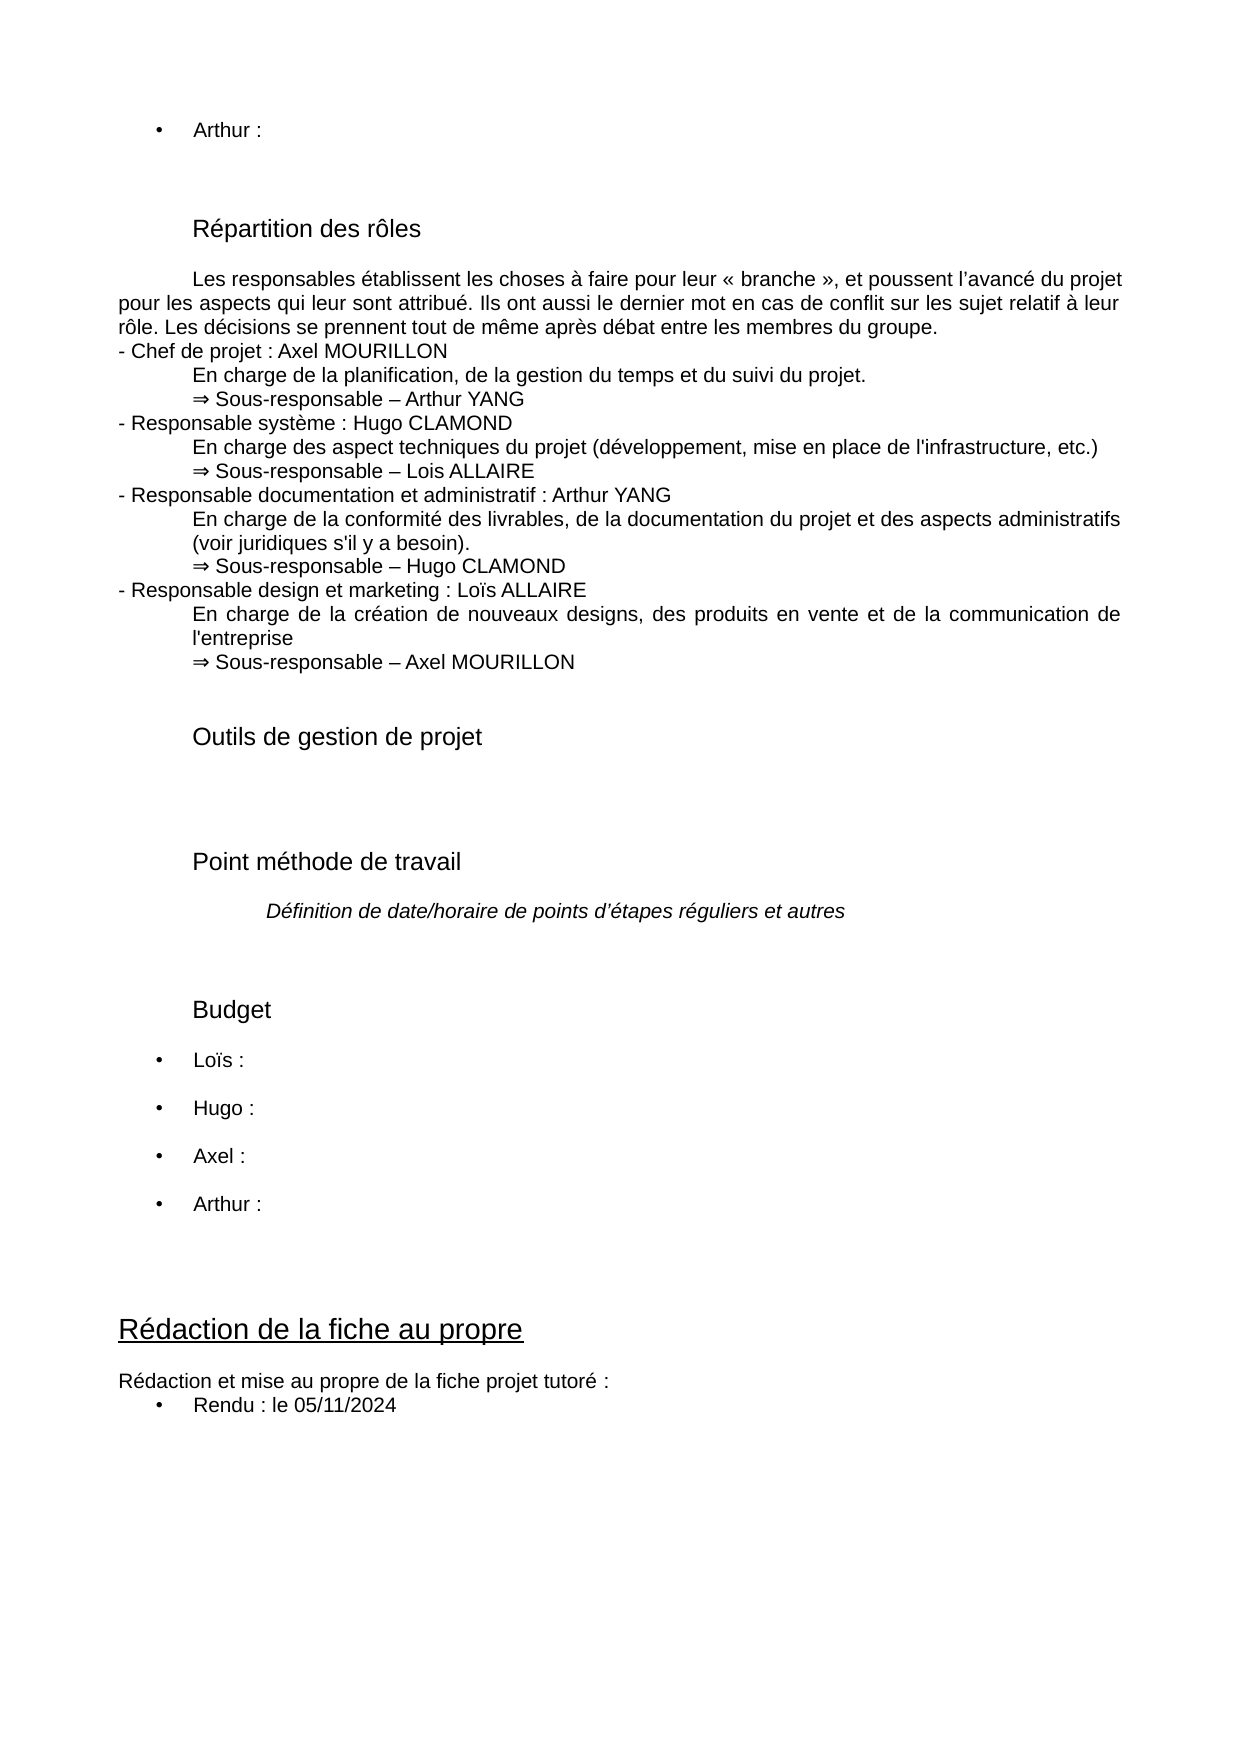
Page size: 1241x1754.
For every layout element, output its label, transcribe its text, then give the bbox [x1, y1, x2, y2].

text Répartition des rôles [118, 214, 1122, 243]
text En charge des aspect techniques du projet (développement, mise en place de l'infrastructure, etc.) [192, 434, 1122, 458]
text En charge de la conformité des livrables, de la documentation du projet et des aspects administratifs (voir juridiques s'il y a besoin). [192, 506, 1122, 554]
list Arthur : [156, 1192, 1122, 1216]
text - Responsable documentation et administratif : Arthur YANG [118, 482, 1122, 506]
text ⇒ Sous-responsable – Hugo CLAMOND [192, 554, 1122, 578]
list Rendu : le 05/11/2024 [156, 1393, 1122, 1417]
text Les responsables établissent les choses à faire pour leur « branche », et poussent l’avancé du projet pour les aspects qui leur sont attribué. Ils ont aussi le dernier mot en cas de conflit sur les sujet relatif à leur rôle. Les décisions se prennent tout de même après débat entre les membres du groupe. [118, 267, 1122, 339]
list Arthur : [156, 118, 1122, 142]
text En charge de la création de nouveaux designs, des produits en vente et de la communication de l'entreprise [192, 602, 1122, 650]
list Loïs : [156, 1048, 1122, 1072]
text En charge de la planification, de la gestion du temps et du suivi du projet. [192, 363, 1122, 387]
text - Responsable design et marketing : Loïs ALLAIRE [118, 578, 1122, 602]
text - Chef de projet : Axel MOURILLON [118, 339, 1122, 363]
list Hugo : [156, 1096, 1122, 1120]
text Point méthode de travail [118, 847, 1122, 875]
text Rédaction et mise au propre de la fiche projet tutoré : [118, 1369, 1122, 1393]
text ⇒ Sous-responsable – Lois ALLAIRE [192, 458, 1122, 482]
text - Responsable système : Hugo CLAMOND [118, 411, 1122, 434]
text Budget [118, 995, 1122, 1024]
text Définition de date/horaire de points d’étapes réguliers et autres [192, 899, 1122, 923]
text ⇒ Sous-responsable – Axel MOURILLON [192, 650, 1122, 674]
text Rédaction de la fiche au propre [118, 1312, 1122, 1345]
text ⇒ Sous-responsable – Arthur YANG [192, 387, 1122, 411]
text Outils de gestion de projet [118, 722, 1122, 751]
list Axel : [156, 1144, 1122, 1168]
